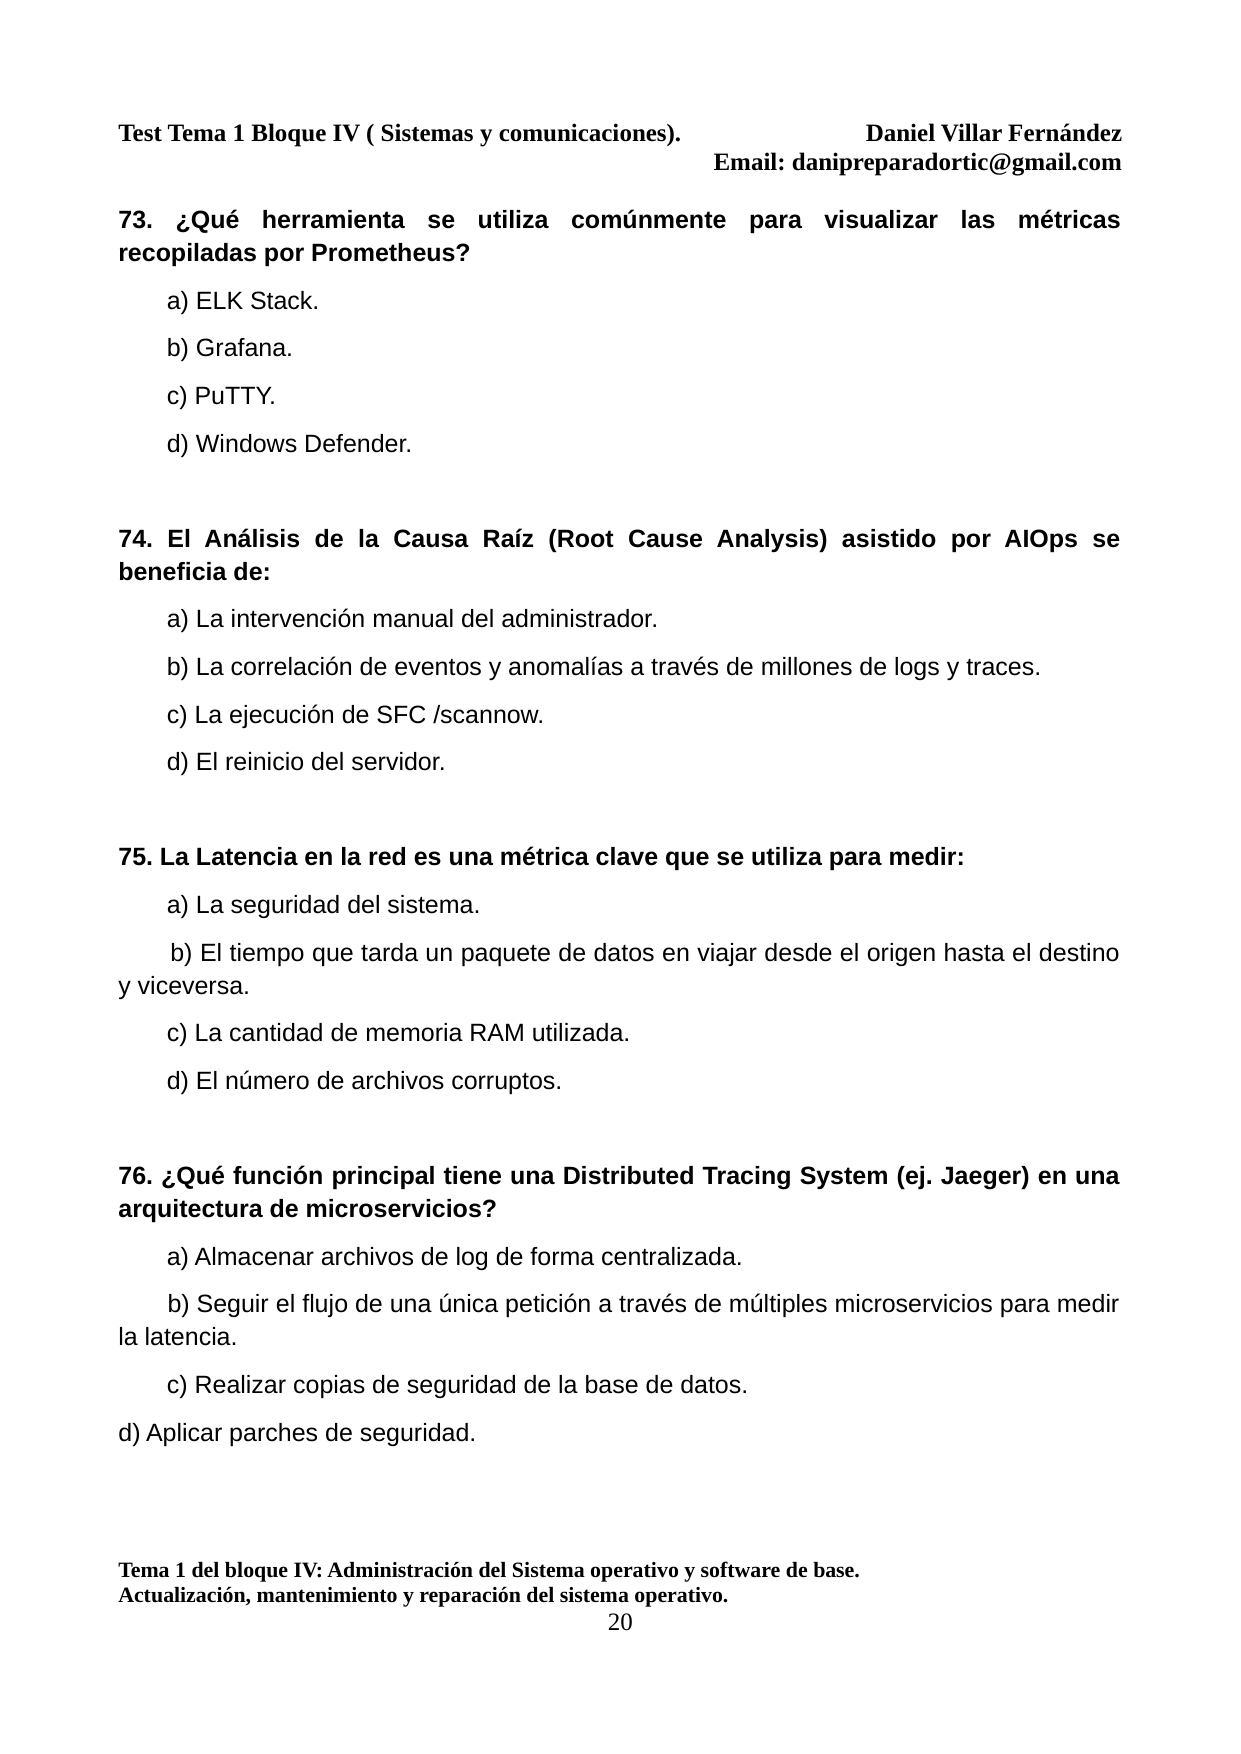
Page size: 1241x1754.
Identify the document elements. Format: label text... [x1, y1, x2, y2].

text c) La ejecución de SFC /scannow. [118, 699, 1122, 728]
text b) Seguir el flujo de una única petición a través de múltiples microservicios para medir la latencia. [118, 1289, 1122, 1351]
text c) La cantidad de memoria RAM utilizada. [118, 1018, 1122, 1047]
text a) Almacenar archivos de log de forma centralizada. [118, 1242, 1122, 1270]
text b) El tiempo que tarda un paquete de datos en viajar desde el origen hasta el destino y viceversa. [118, 938, 1122, 999]
text d) Aplicar parches de seguridad. [118, 1417, 1122, 1446]
text c) Realizar copias de seguridad de la base de datos. [118, 1370, 1122, 1399]
text 74. El Análisis de la Causa Raíz (Root Cause Analysis) asistido por AIOps se beneficia de: [118, 524, 1122, 586]
text d) Windows Defender. [118, 428, 1122, 457]
text a) ELK Stack. [118, 286, 1122, 314]
text d) El número de archivos corruptos. [118, 1066, 1122, 1094]
text d) El reinicio del servidor. [118, 747, 1122, 776]
text 73. ¿Qué herramienta se utiliza comúnmente para visualizar las métricas recopiladas por Prometheus? [118, 205, 1122, 267]
text a) La seguridad del sistema. [118, 890, 1122, 919]
text b) La correlación de eventos y anomalías a través de millones de logs y traces. [118, 652, 1122, 681]
text 76. ¿Qué función principal tiene una Distributed Tracing System (ej. Jaeger) en una arquitectura de microservicios? [118, 1161, 1122, 1223]
text b) Grafana. [118, 333, 1122, 362]
text c) PuTTY. [118, 381, 1122, 410]
text 75. La Latencia en la red es una métrica clave que se utiliza para medir: [118, 842, 1122, 871]
text a) La intervención manual del administrador. [118, 604, 1122, 633]
